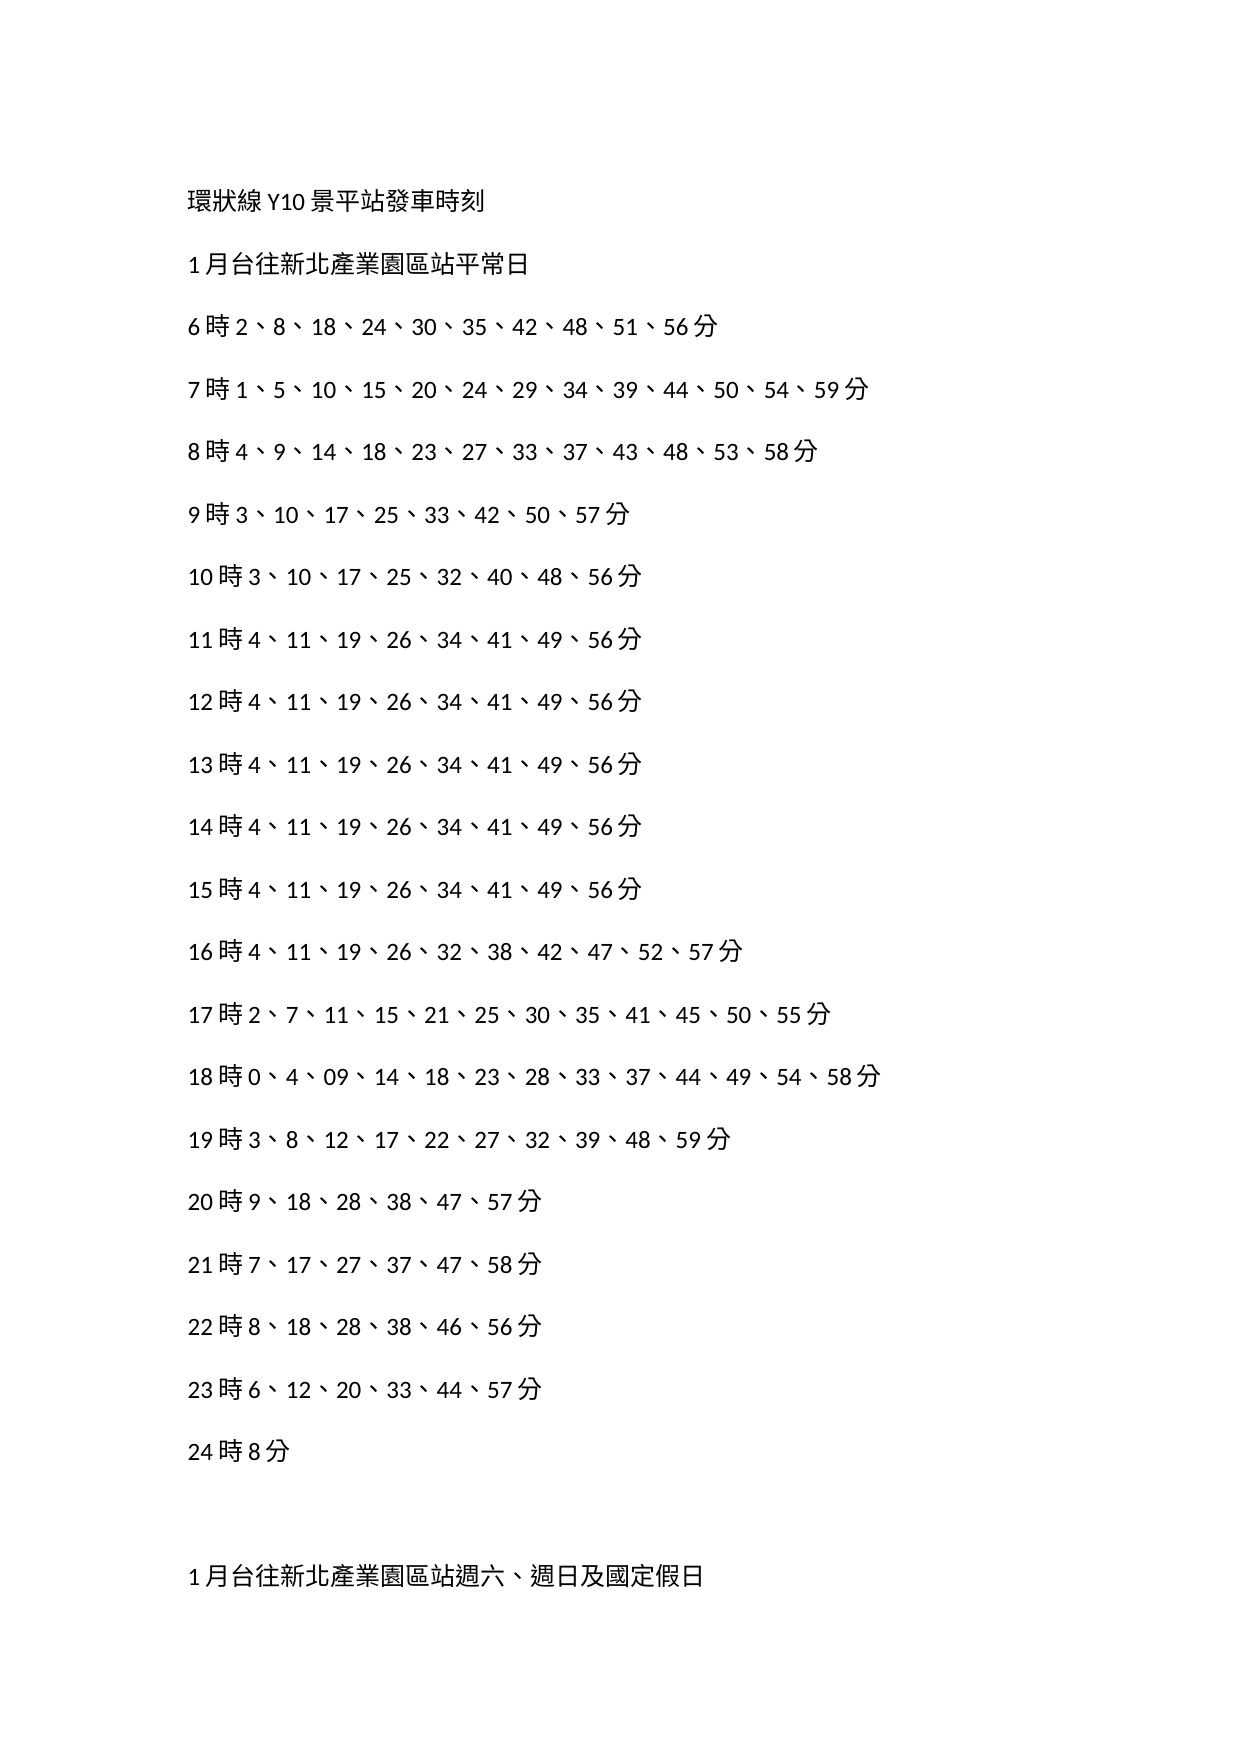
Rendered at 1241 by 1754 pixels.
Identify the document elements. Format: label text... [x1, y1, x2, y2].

text 14時4、11、19、26、34、41、49、56分 [187, 783, 1053, 846]
text 10時3、10、17、25、32、40、48、56分 [187, 533, 1053, 596]
text 17時2、7、11、15、21、25、30、35、41、45、50、55分 [187, 971, 1053, 1033]
text 11時4、11、19、26、34、41、49、56分 [187, 596, 1053, 658]
text 1月台往新北產業園區站週六、週日及國定假日 [187, 1533, 1053, 1596]
text 24時8分 [187, 1408, 1053, 1471]
text 19時3、8、12、17、22、27、32、39、48、59分 [187, 1096, 1053, 1158]
text 18時0、4、09、14、18、23、28、33、37、44、49、54、58分 [187, 1033, 1053, 1096]
text 1月台往新北產業園區站平常日 [187, 221, 1053, 283]
text 13時4、11、19、26、34、41、49、56分 [187, 721, 1053, 783]
text 7時1、5、10、15、20、24、29、34、39、44、50、54、59分 [187, 346, 1053, 408]
text 9時3、10、17、25、33、42、50、57分 [187, 471, 1053, 533]
text 6時2、8、18、24、30、35、42、48、51、56分 [187, 283, 1053, 346]
text 12時4、11、19、26、34、41、49、56分 [187, 658, 1053, 721]
text 8時4、9、14、18、23、27、33、37、43、48、53、58分 [187, 408, 1053, 471]
text 16時4、11、19、26、32、38、42、47、52、57分 [187, 908, 1053, 971]
text 23時6、12、20、33、44、57分 [187, 1346, 1053, 1408]
text 20時9、18、28、38、47、57分 [187, 1158, 1053, 1221]
text 環狀線Y10景平站發車時刻 [187, 158, 1053, 221]
text 15時4、11、19、26、34、41、49、56分 [187, 846, 1053, 908]
text 21時7、17、27、37、47、58分 [187, 1221, 1053, 1283]
text 22時8、18、28、38、46、56分 [187, 1283, 1053, 1346]
